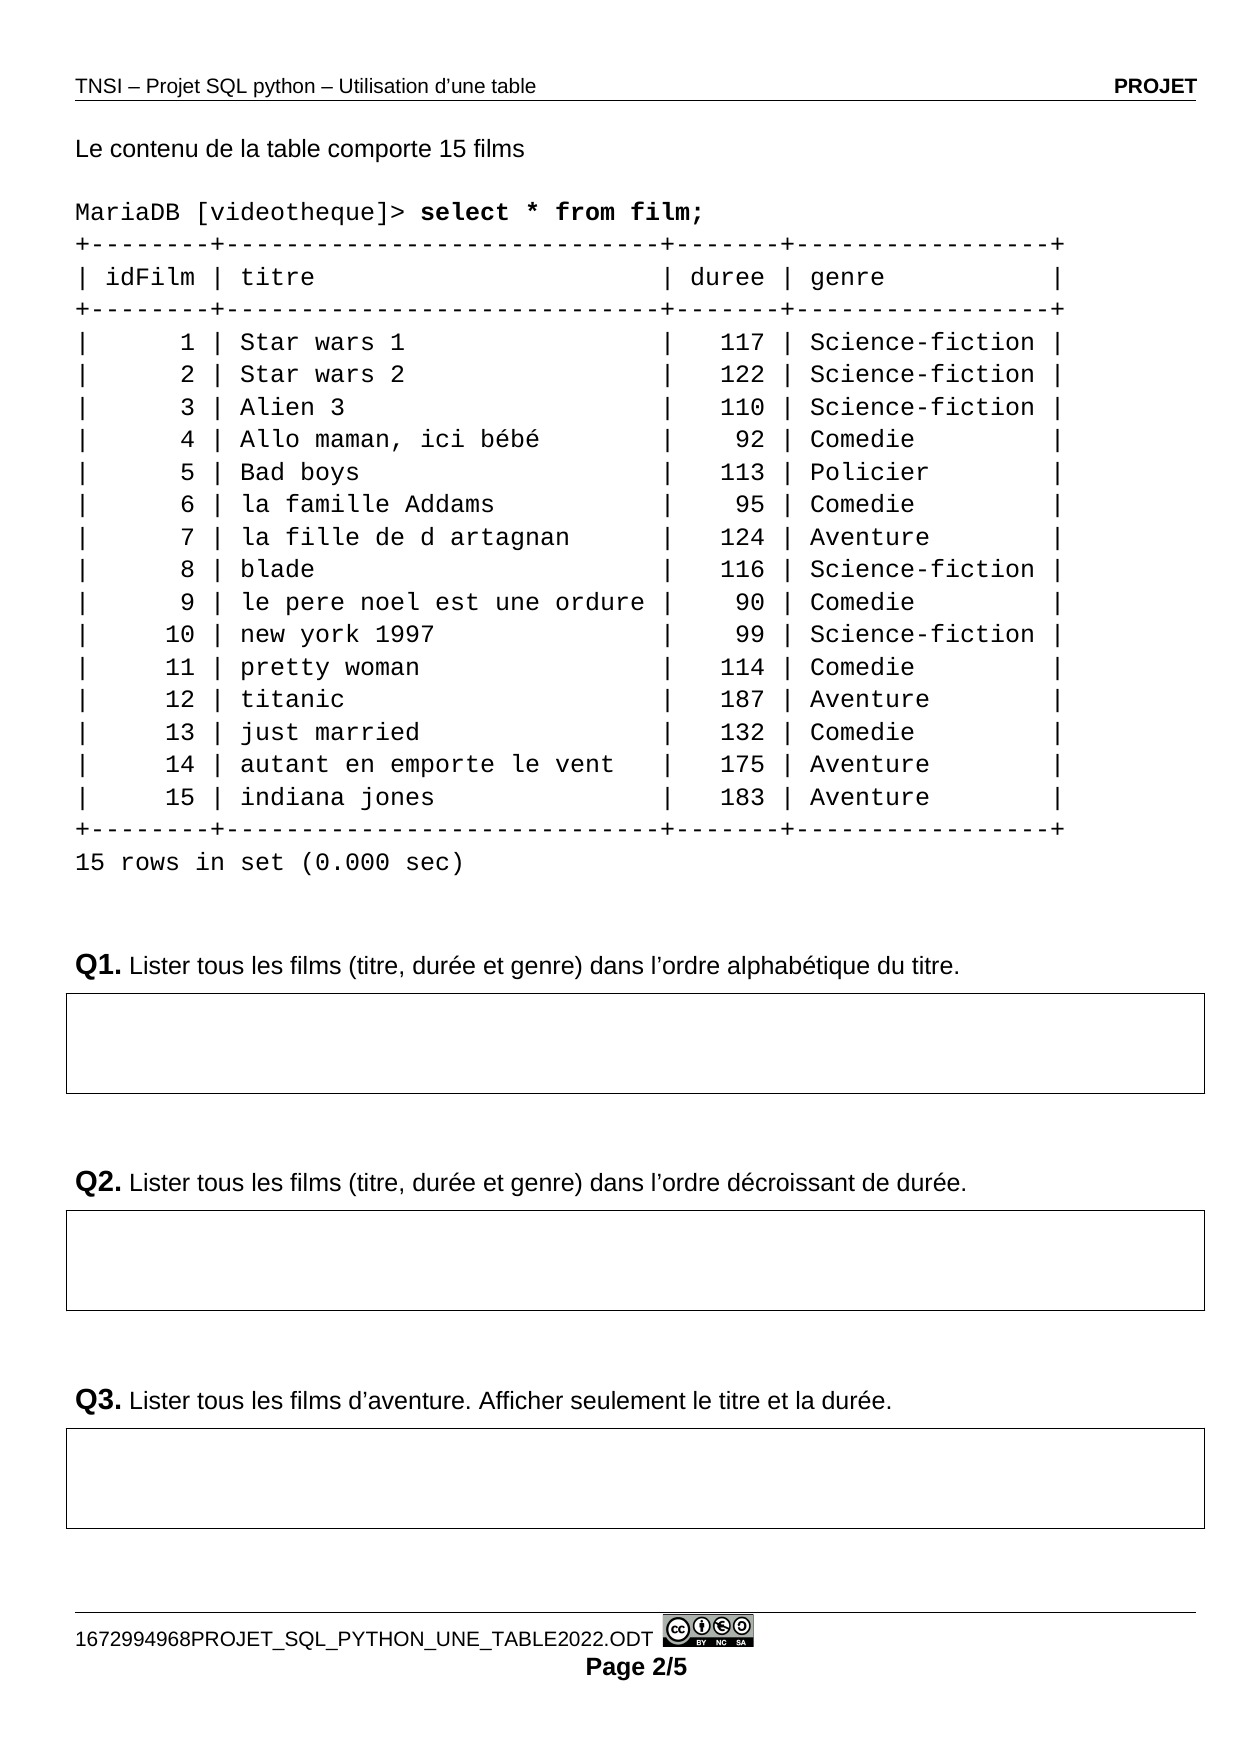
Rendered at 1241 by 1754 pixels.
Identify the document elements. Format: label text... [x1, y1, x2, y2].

text | 7 | la fille de d artagnan | 124 | Aventure | [75, 524, 1196, 553]
text | 10 | new york 1997 | 99 | Science-fiction | [75, 622, 1196, 650]
text Le contenu de la table comporte 15 films [75, 134, 1196, 163]
text | 12 | titanic | 187 | Aventure | [75, 687, 1196, 715]
text | idFilm | titre | duree | genre | [75, 264, 1196, 293]
text | 15 | indiana jones | 183 | Aventure | [75, 784, 1196, 813]
text +--------+-----------------------------+-------+-----------------+ [75, 817, 1196, 845]
text | 9 | le pere noel est une ordure | 90 | Comedie | [75, 589, 1196, 618]
text | 8 | blade | 116 | Science-fiction | [75, 557, 1196, 585]
picture [662, 1614, 754, 1647]
text +--------+-----------------------------+-------+-----------------+ [75, 297, 1196, 325]
text 15 rows in set (0.000 sec) [75, 849, 1196, 878]
text | 13 | just married | 132 | Comedie | [75, 719, 1196, 748]
text | 2 | Star wars 2 | 122 | Science-fiction | [75, 362, 1196, 390]
text | 3 | Alien 3 | 110 | Science-fiction | [75, 394, 1196, 423]
text Q3. Lister tous les films d’aventure. Afficher seulement le titre et la durée. [75, 1382, 1196, 1415]
text | 1 | Star wars 1 | 117 | Science-fiction | [75, 329, 1196, 358]
text Q2. Lister tous les films (titre, durée et genre) dans l’ordre décroissant de durée. [75, 1164, 1196, 1198]
text | 6 | la famille Addams | 95 | Comedie | [75, 492, 1196, 520]
text | 14 | autant en emporte le vent | 175 | Aventure | [75, 752, 1196, 780]
text | 4 | Allo maman, ici bébé | 92 | Comedie | [75, 427, 1196, 455]
text | 11 | pretty woman | 114 | Comedie | [75, 654, 1196, 683]
text | 5 | Bad boys | 113 | Policier | [75, 459, 1196, 488]
text +--------+-----------------------------+-------+-----------------+ [75, 232, 1196, 260]
text Q1. Lister tous les films (titre, durée et genre) dans l’ordre alphabétique du titre. [75, 947, 1196, 980]
text MariaDB [videotheque]> select * from film; [75, 199, 1196, 228]
